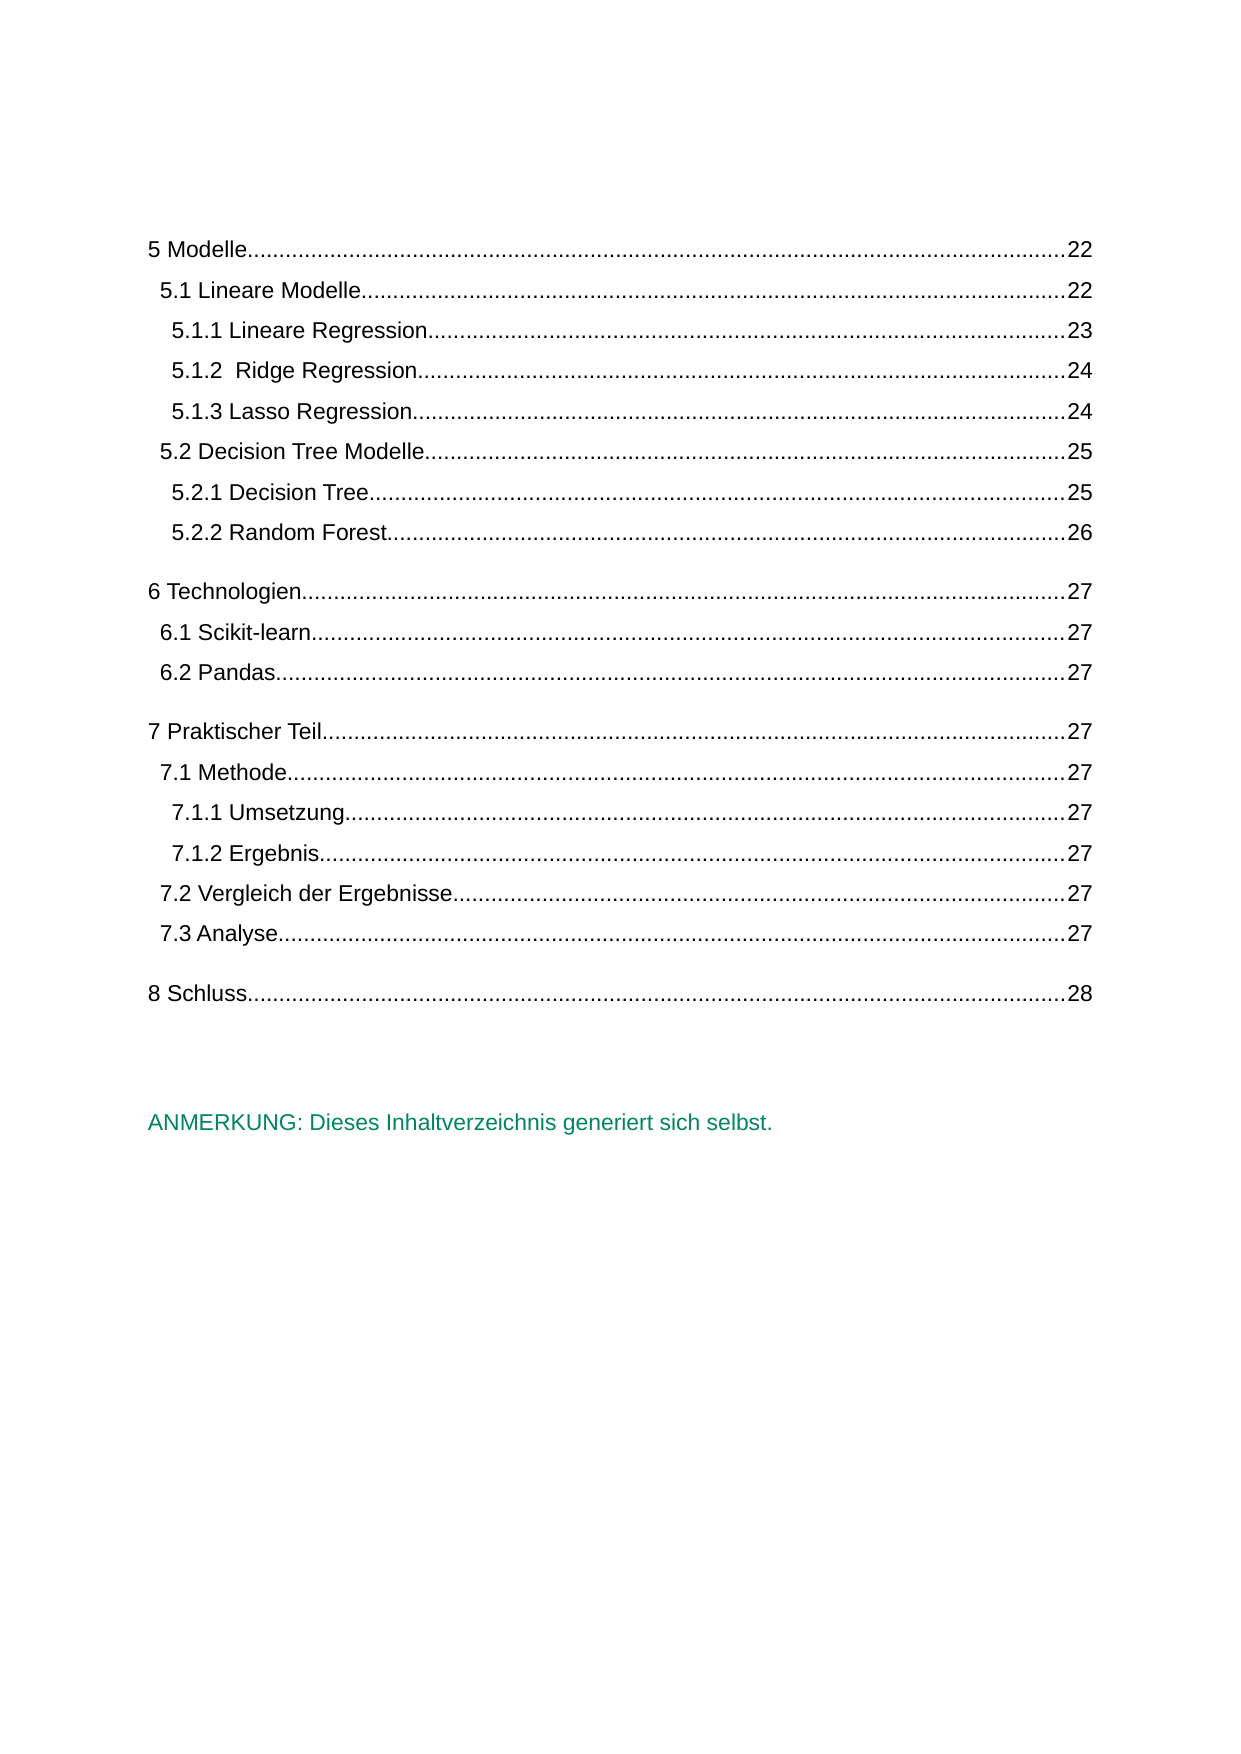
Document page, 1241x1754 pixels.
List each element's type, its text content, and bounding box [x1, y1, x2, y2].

text 7.2 Vergleich der Ergebnisse 27 [159, 880, 1092, 906]
text 5.2.1 Decision Tree 25 [171, 479, 1092, 505]
text 5 Modelle 22 [148, 236, 1092, 263]
text 5.1 Lineare Modelle 22 [159, 277, 1092, 303]
text 7 Praktischer Teil 27 [148, 718, 1092, 745]
text 7.1.1 Umsetzung 27 [171, 799, 1092, 826]
text 6 Technologien 27 [148, 578, 1092, 605]
text 6.1 Scikit-learn 27 [159, 619, 1092, 645]
text 5.2.2 Random Forest 26 [171, 519, 1092, 546]
text 5.1.3 Lasso Regression 24 [171, 398, 1092, 424]
text 7.1.2 Ergebnis 27 [171, 839, 1092, 866]
text 7.1 Methode 27 [159, 759, 1092, 785]
text 7.3 Analyse 27 [159, 920, 1092, 947]
text 5.1.1 Lineare Regression 23 [171, 317, 1092, 343]
text 5.1.2 Ridge Regression 24 [171, 357, 1092, 384]
text ANMERKUNG: Dieses Inhaltverzeichnis generiert sich selbst. [148, 1109, 1092, 1136]
text 8 Schluss 28 [148, 979, 1092, 1006]
text 5.2 Decision Tree Modelle 25 [159, 438, 1092, 465]
text 6.2 Pandas 27 [159, 659, 1092, 686]
